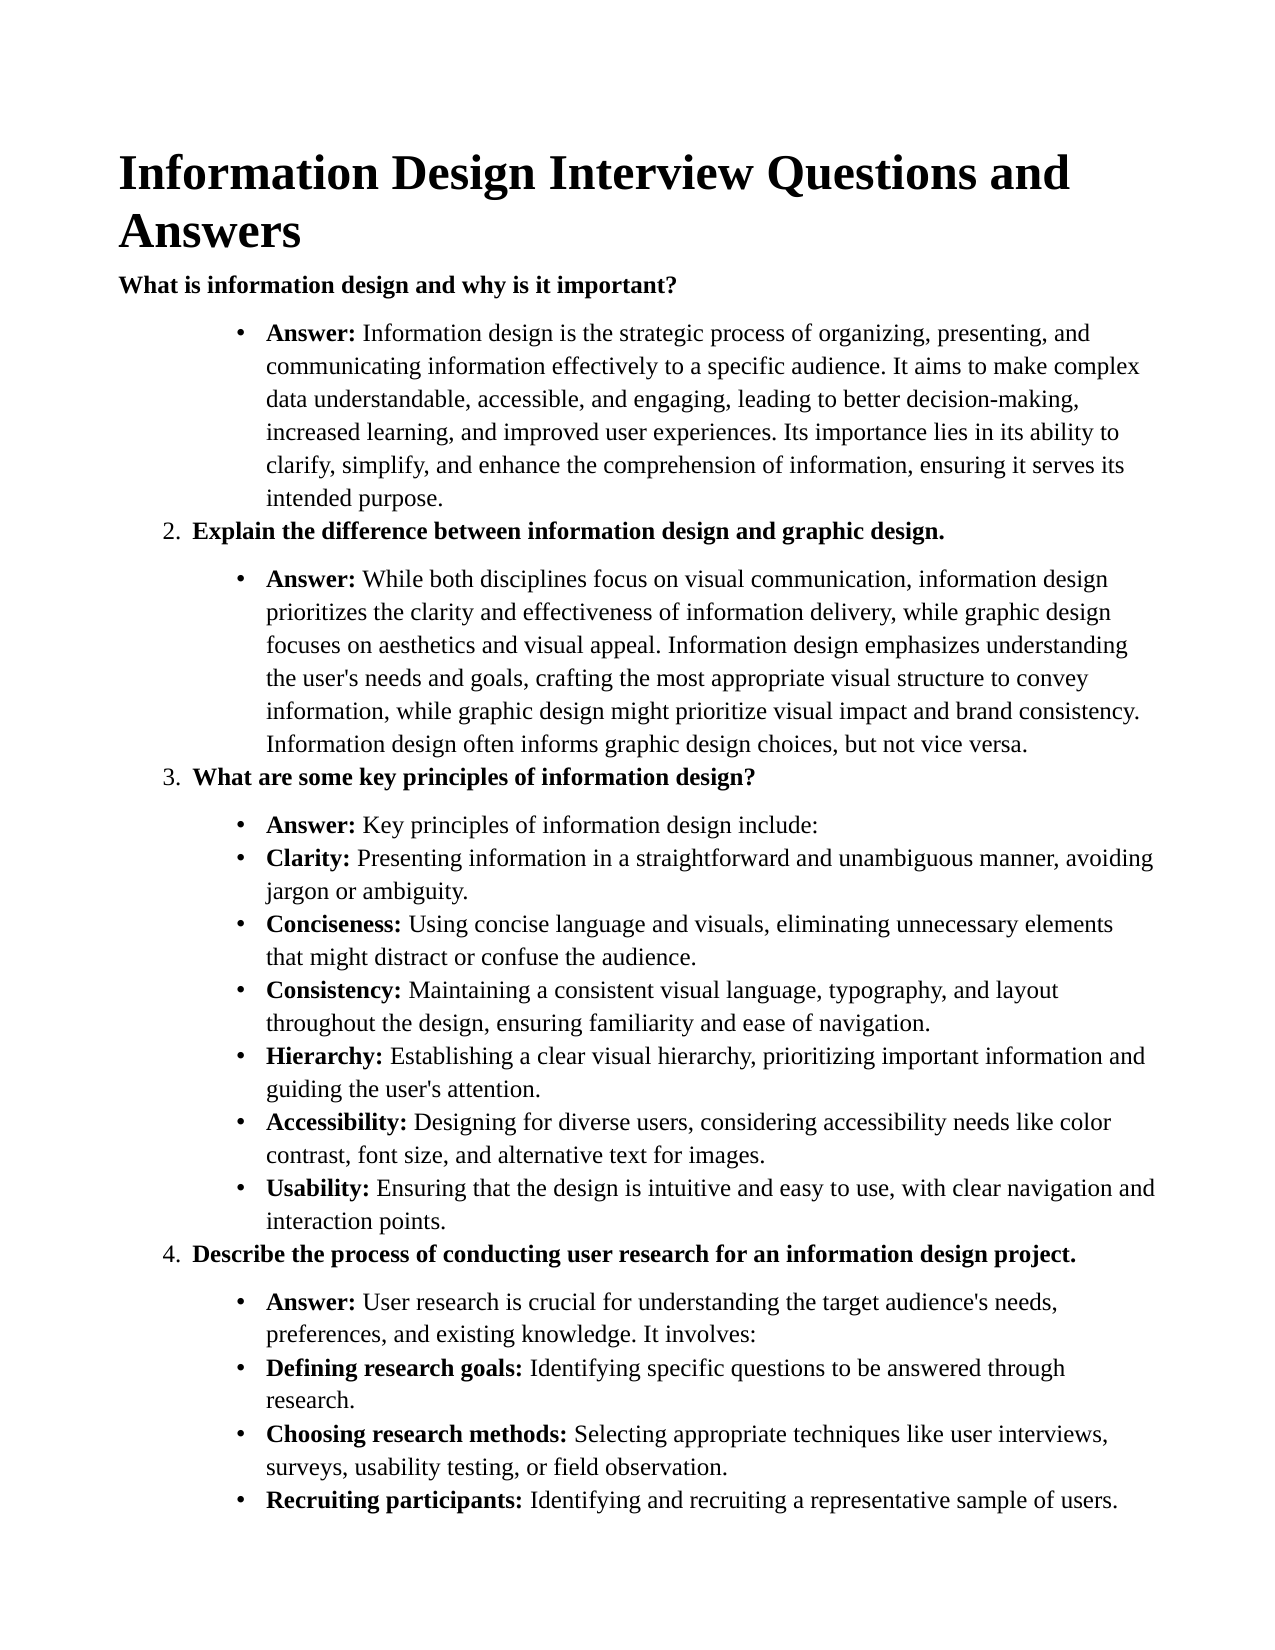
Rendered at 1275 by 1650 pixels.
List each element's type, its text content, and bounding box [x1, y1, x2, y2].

list Accessibility: Designing for diverse users, considering accessibility needs like color contrast, font size, and alternative text for images. [236, 1107, 1157, 1169]
list Consistency: Maintaining a consistent visual language, typography, and layout throughout the design, ensuring familiarity and ease of navigation. [236, 975, 1157, 1037]
list Describe the process of conducting user research for an information design project. [162, 1239, 1157, 1268]
list Explain the difference between information design and graphic design. [162, 516, 1157, 545]
list Answer: While both disciplines focus on visual communication, information design prioritizes the clarity and effectiveness of information delivery, while graphic design focuses on aesthetics and visual appeal. Information design emphasizes understanding the user's needs and goals, crafting the most appropriate visual structure to convey information, while graphic design might prioritize visual impact and brand consistency. Information design often informs graphic design choices, but not vice versa. [236, 564, 1157, 758]
list Hierarchy: Establishing a clear visual hierarchy, prioritizing important information and guiding the user's attention. [236, 1041, 1157, 1103]
list Answer: Key principles of information design include: [236, 810, 1157, 838]
list Answer: Information design is the strategic process of organizing, presenting, and communicating information effectively to a specific audience. It aims to make complex data understandable, accessible, and engaging, leading to better decision-making, increased learning, and improved user experiences. Its importance lies in its ability to clarify, simplify, and enhance the comprehension of information, ensuring it serves its intended purpose. [236, 318, 1157, 512]
subtitle Information Design Interview Questions and Answers [118, 143, 1157, 258]
text What is information design and why is it important? [118, 271, 1157, 299]
list Clarity: Presenting information in a straightforward and unambiguous manner, avoiding jargon or ambiguity. [236, 843, 1157, 904]
list Recruiting participants: Identifying and recruiting a representative sample of users. [236, 1485, 1157, 1513]
list Conciseness: Using concise language and visuals, eliminating unnecessary elements that might distract or confuse the audience. [236, 909, 1157, 971]
list What are some key principles of information design? [162, 762, 1157, 791]
list Choosing research methods: Selecting appropriate techniques like user interviews, surveys, usability testing, or field observation. [236, 1419, 1157, 1480]
list Defining research goals: Identifying specific questions to be answered through research. [236, 1353, 1157, 1414]
list Answer: User research is crucial for understanding the target audience's needs, preferences, and existing knowledge. It involves: [236, 1287, 1157, 1348]
list Usability: Ensuring that the design is intuitive and easy to use, with clear navigation and interaction points. [236, 1173, 1157, 1235]
